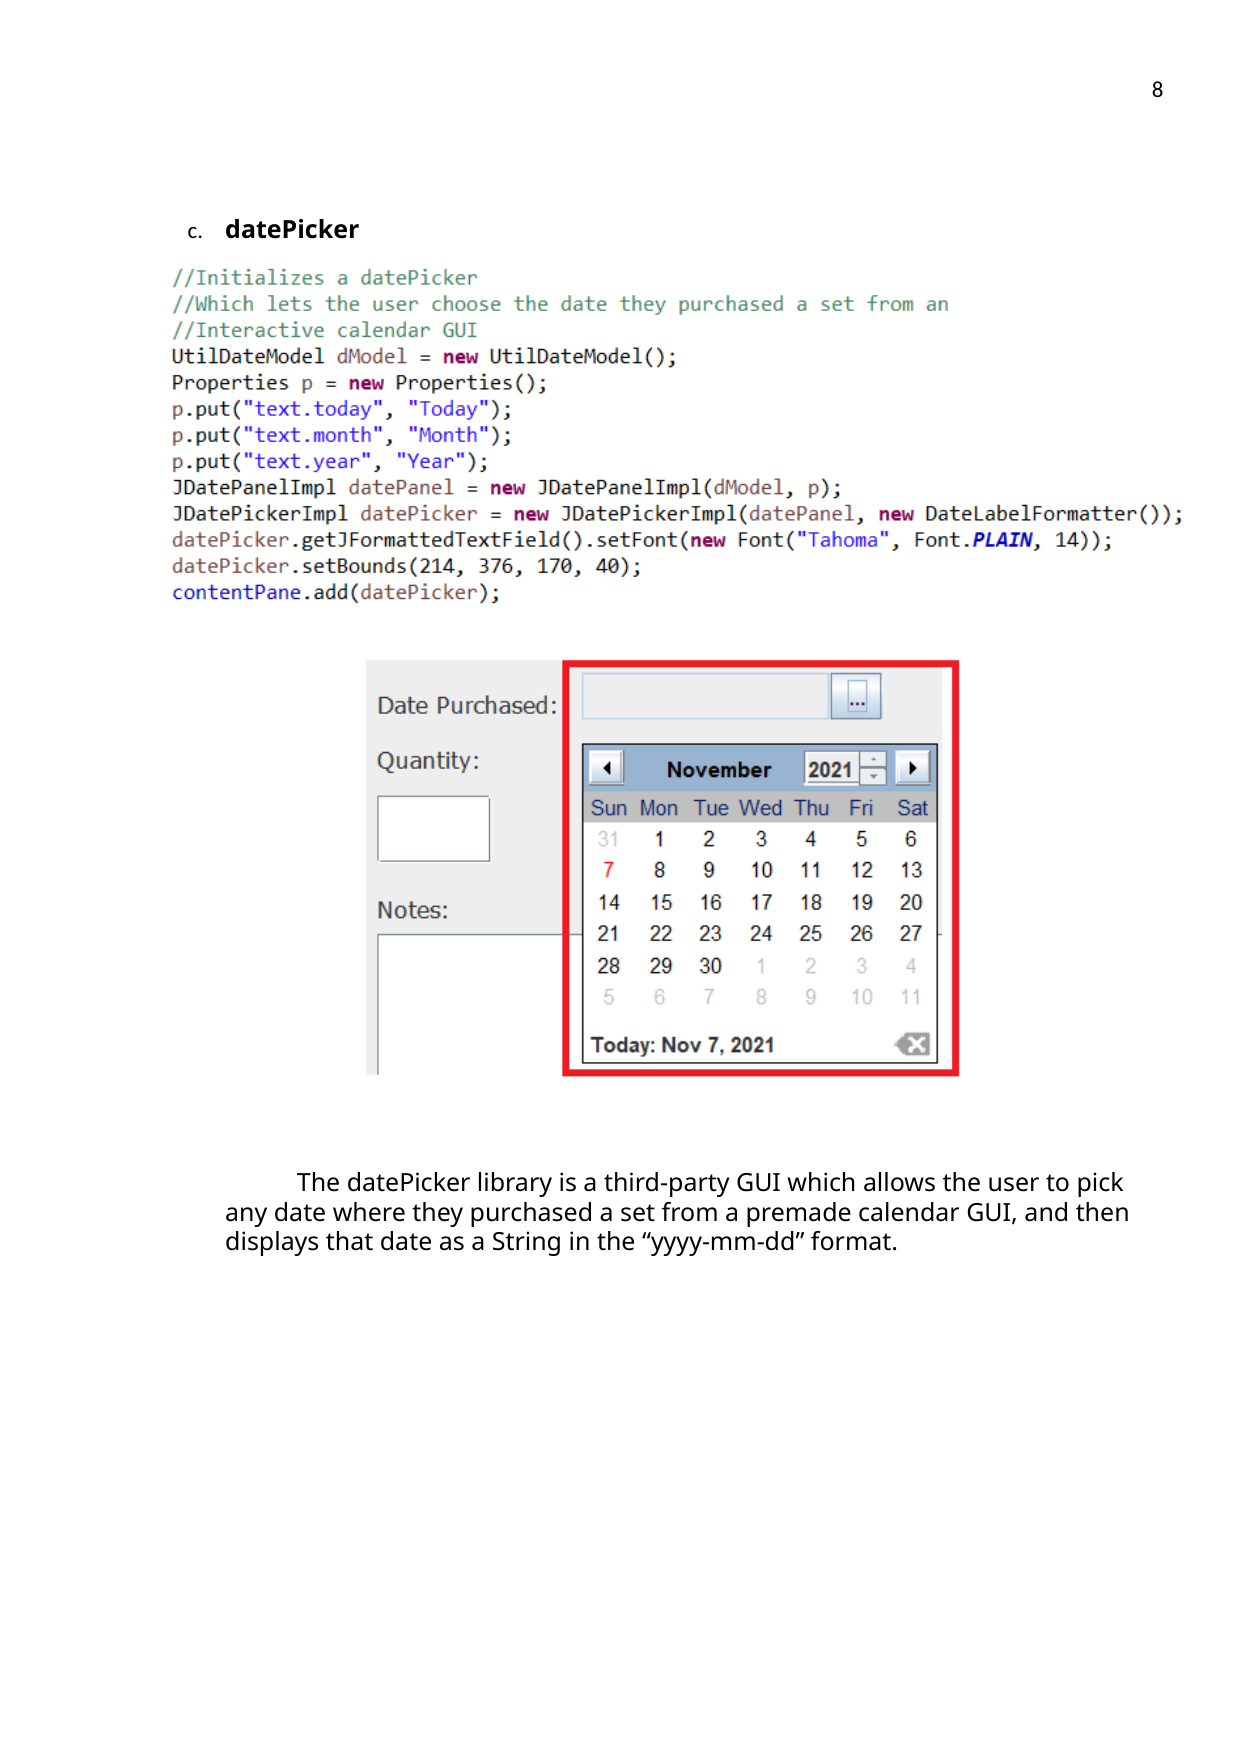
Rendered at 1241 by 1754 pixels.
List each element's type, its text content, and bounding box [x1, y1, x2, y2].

text The datePicker library is a third-party GUI which allows the user to pick any date where they purchased a set from a premade calendar GUI, and then displays that date as a String in the “yyyy-mm-dd” format. [225, 1168, 1163, 1256]
list datePicker [187, 214, 1163, 244]
